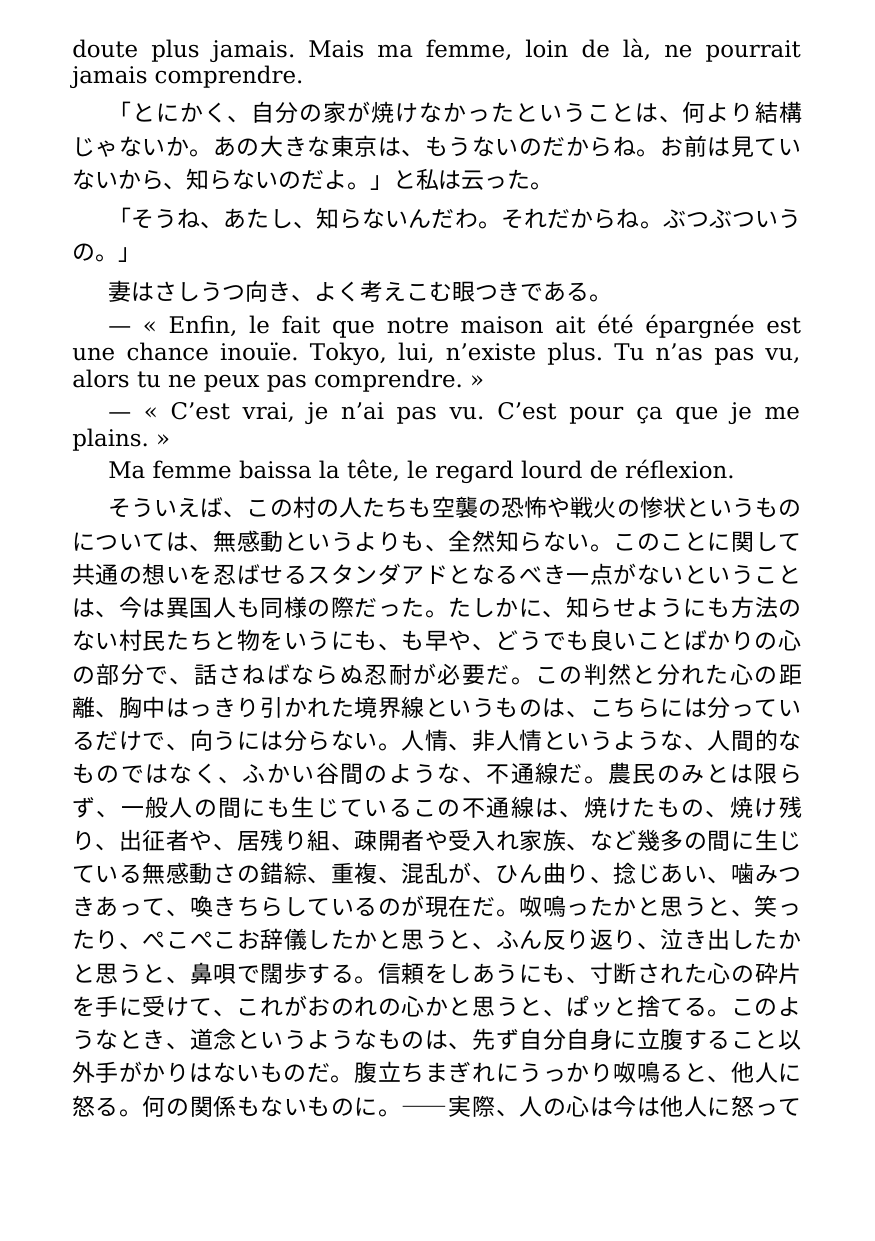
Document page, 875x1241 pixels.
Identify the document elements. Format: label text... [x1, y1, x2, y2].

text そういえば、この村の人たちも空襲の恐怖や戦火の惨状というものについては、無感動というよりも、全然知らない。このことに関して共通の想いを忍ばせるスタンダアドとなるべき一点がないということは、今は異国人も同様の際だった。たしかに、知らせようにも方法のない村民たちと物をいうにも、も早や、どうでも良いことばかりの心の部分で、話さねばならぬ忍耐が必要だ。この判然と分れた心の距離、胸中はっきり引かれた境界線というものは、こちらには分っているだけで、向うには分らない。人情、非人情というような、人間的なものではなく、ふかい谷間のような、不通線だ。農民のみとは限らず、一般人の間にも生じているこの不通線は、焼けたもの、焼け残り、出征者や、居残り組、疎開者や受入れ家族、など幾多の間に生じている無感動さの錯綜、重複、混乱が、ひん曲り、捻じあい、噛みつきあって、喚きちらしているのが現在だ。呶鳴ったかと思うと、笑ったり、ぺこぺこお辞儀したかと思うと、ふん反り返り、泣き出したかと思うと、鼻唄で闊歩する。信頼をしあうにも、寸断された心の砕片を手に受けて、これがおのれの心かと思うと、ぱッと捨てる。このようなとき、道念というようなものは、先ず自分自身に立腹すること以外手がかりはないものだ。腹立ちまぎれにうっかり呶鳴ると、他人に怒る。何の関係もないものに。――実際、人の心は今は他人に怒って [72, 490, 802, 1122]
text — « Enfin, le fait que notre maison ait été épargnée est une chance inouïe. Tokyo, lui, n’existe plus. Tu n’as pas vu, alors tu ne peux pas comprendre. » [72, 312, 802, 392]
text Ma femme baissa la tête, le regard lourd de réflexion. [72, 458, 802, 484]
text 妻はさしうつ向き、よく考えこむ眼つきである。 [72, 273, 802, 307]
text — « C’est vrai, je n’ai pas vu. C’est pour ça que je me plains. » [72, 398, 802, 452]
text 「そうね、あたし、知らないんだわ。それだからね。ぶつぶついうの。」 [72, 201, 802, 267]
text doute plus jamais. Mais ma femme, loin de là, ne pourrait jamais comprendre. [72, 36, 802, 89]
text 「とにかく、自分の家が焼けなかったということは、何より結構じゃないか。あの大きな東京は、もうないのだからね。お前は見ていないから、知らないのだよ。」と私は云った。 [72, 95, 802, 195]
